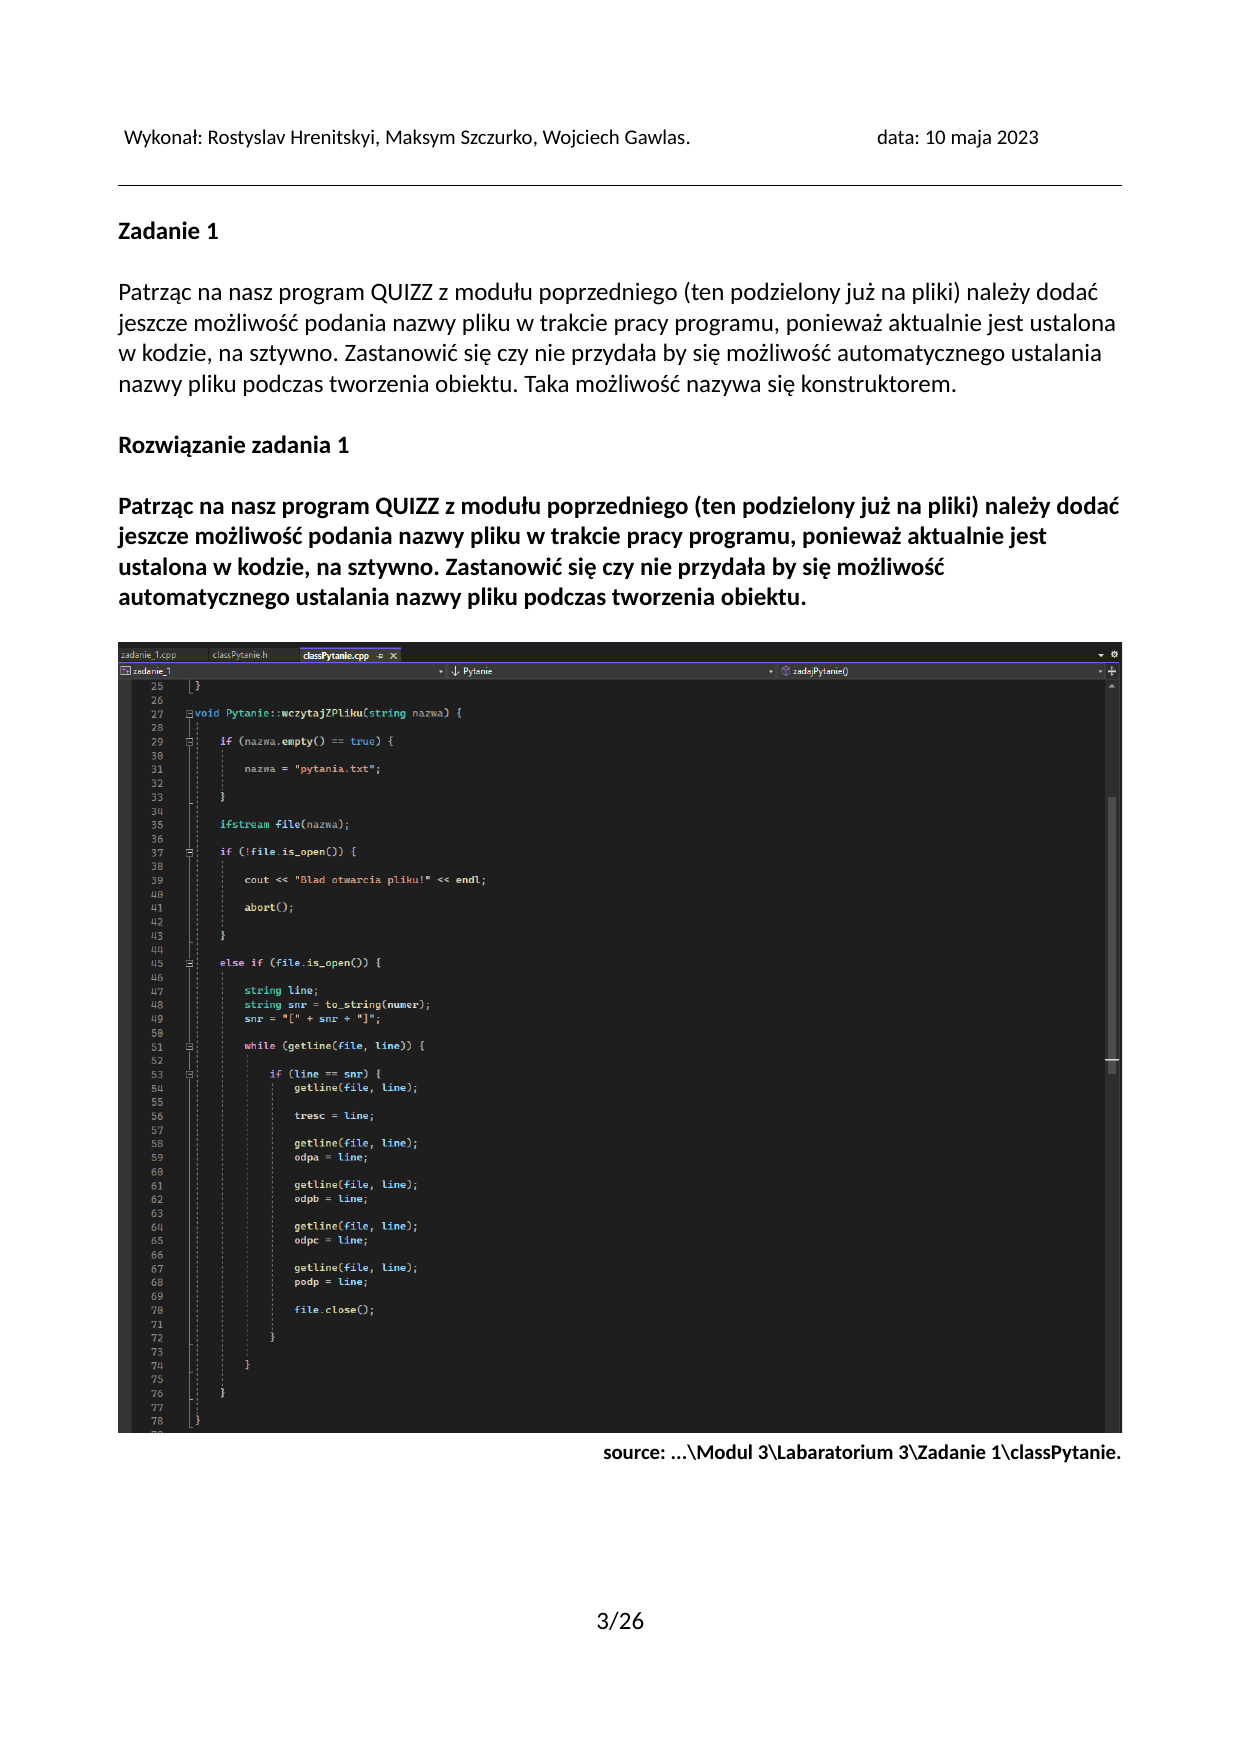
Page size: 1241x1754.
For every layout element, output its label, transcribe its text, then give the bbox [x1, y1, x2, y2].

text Patrząc na nasz program QUIZZ z modułu poprzedniego (ten podzielony już na pliki) należy dodać jeszcze możliwość podania nazwy pliku w trakcie pracy programu, ponieważ aktualnie jest ustalona w kodzie, na sztywno. Zastanowić się czy nie przydała by się możliwość automatycznego ustalania nazwy pliku podczas tworzenia obiektu. Taka możliwość nazywa się konstruktorem. [118, 276, 1122, 398]
text Patrząc na nasz program QUIZZ z modułu poprzedniego (ten podzielony już na pliki) należy dodać jeszcze możliwość podania nazwy pliku w trakcie pracy programu, ponieważ aktualnie jest ustalona w kodzie, na sztywno. Zastanowić się czy nie przydała by się możliwość automatycznego ustalania nazwy pliku podczas tworzenia obiektu. [118, 490, 1122, 612]
text Rozwiązanie zadania 1 [118, 429, 1122, 459]
picture [118, 642, 1123, 1433]
text Zadanie 1 [118, 215, 1122, 246]
text source: ...\Modul 3\Labaratorium 3\Zadanie 1\classPytanie. [118, 1439, 1122, 1464]
